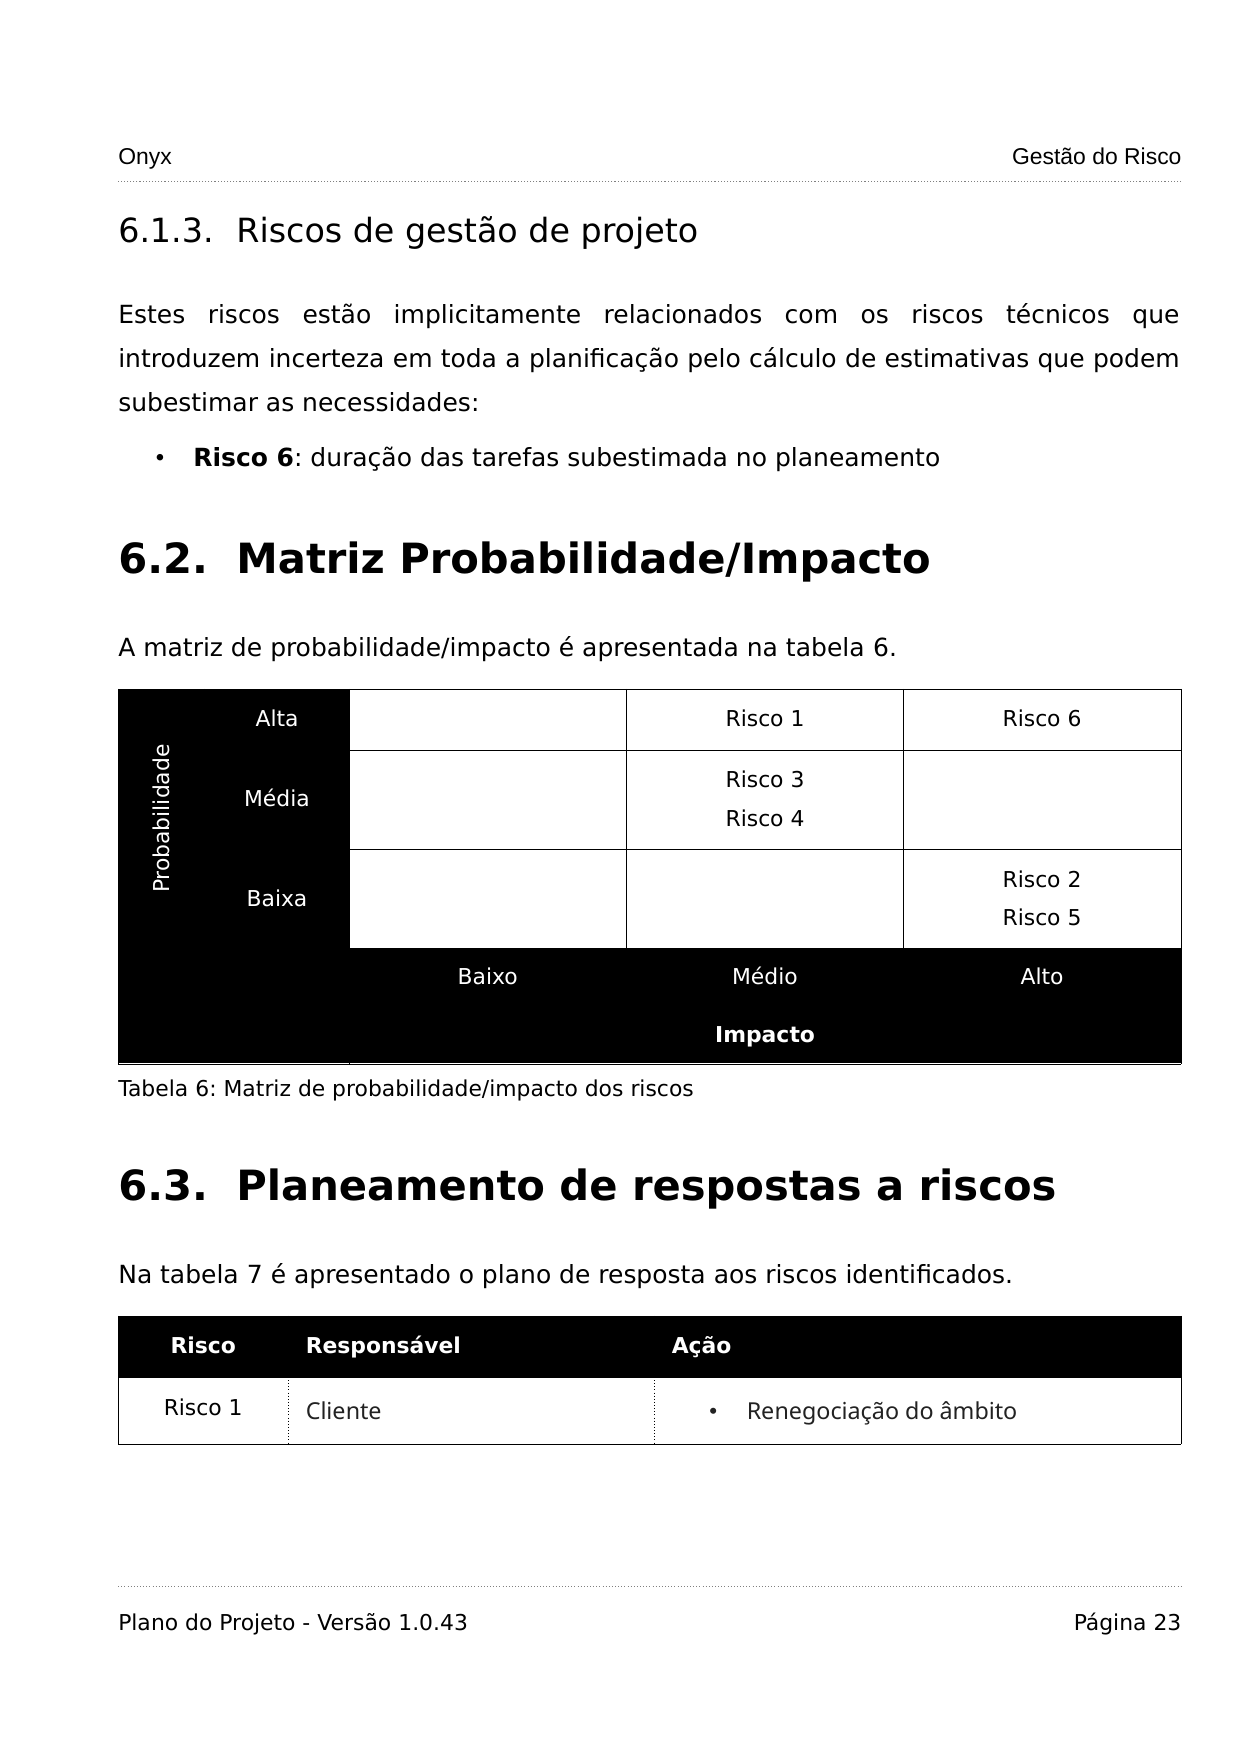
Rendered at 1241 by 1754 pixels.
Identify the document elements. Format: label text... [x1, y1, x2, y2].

table_cell Baixo [350, 949, 626, 1006]
table_cell [119, 949, 349, 1063]
subtitle Planeamento de respostas a riscos [118, 1161, 1181, 1210]
list Risco 6: duração das tarefas subestimada no planeamento [156, 443, 1181, 472]
text A matriz de probabilidade/impacto é apresentada na tabela 6. [118, 633, 1181, 662]
table_header Risco 6 [904, 690, 1181, 750]
table_header Risco [119, 1317, 288, 1377]
table_cell [350, 751, 626, 849]
table_header Alta [205, 690, 349, 750]
subtitle Riscos de gestão de projeto [118, 211, 1181, 250]
table_cell Risco 3 Risco 4 [627, 751, 903, 849]
text Tabela 6: Matriz de probabilidade/impacto dos riscos [118, 1076, 1181, 1101]
table_cell Impacto [350, 1007, 1181, 1063]
table_cell [350, 850, 626, 948]
table_cell Média [205, 750, 349, 849]
table_cell Risco 1 [119, 1378, 288, 1444]
table_cell Risco 2 Risco 5 [904, 850, 1181, 948]
table_cell Alto [904, 949, 1181, 1006]
table_cell [627, 850, 903, 948]
table_cell Baixa [205, 849, 349, 948]
text Estes riscos estão implicitamente relacionados com os riscos técnicos que introduzem incerteza em toda a planificação pelo cálculo de estimativas que podem subestimar as necessidades: [118, 300, 1181, 417]
table_cell Médio [627, 949, 903, 1006]
table_header Responsável [289, 1317, 654, 1377]
table_cell Renegociação do âmbito [654, 1378, 1181, 1444]
table_cell [904, 751, 1181, 849]
subtitle Matriz Probabilidade/Impacto [118, 534, 1181, 583]
text Na tabela 7 é apresentado o plano de resposta aos riscos identificados. [118, 1260, 1181, 1289]
table_cell Cliente [288, 1378, 654, 1444]
table_header Risco 1 [627, 690, 903, 750]
table_header [350, 690, 626, 750]
table_header Ação [655, 1317, 1181, 1377]
table_header Probabilidade [119, 690, 204, 948]
